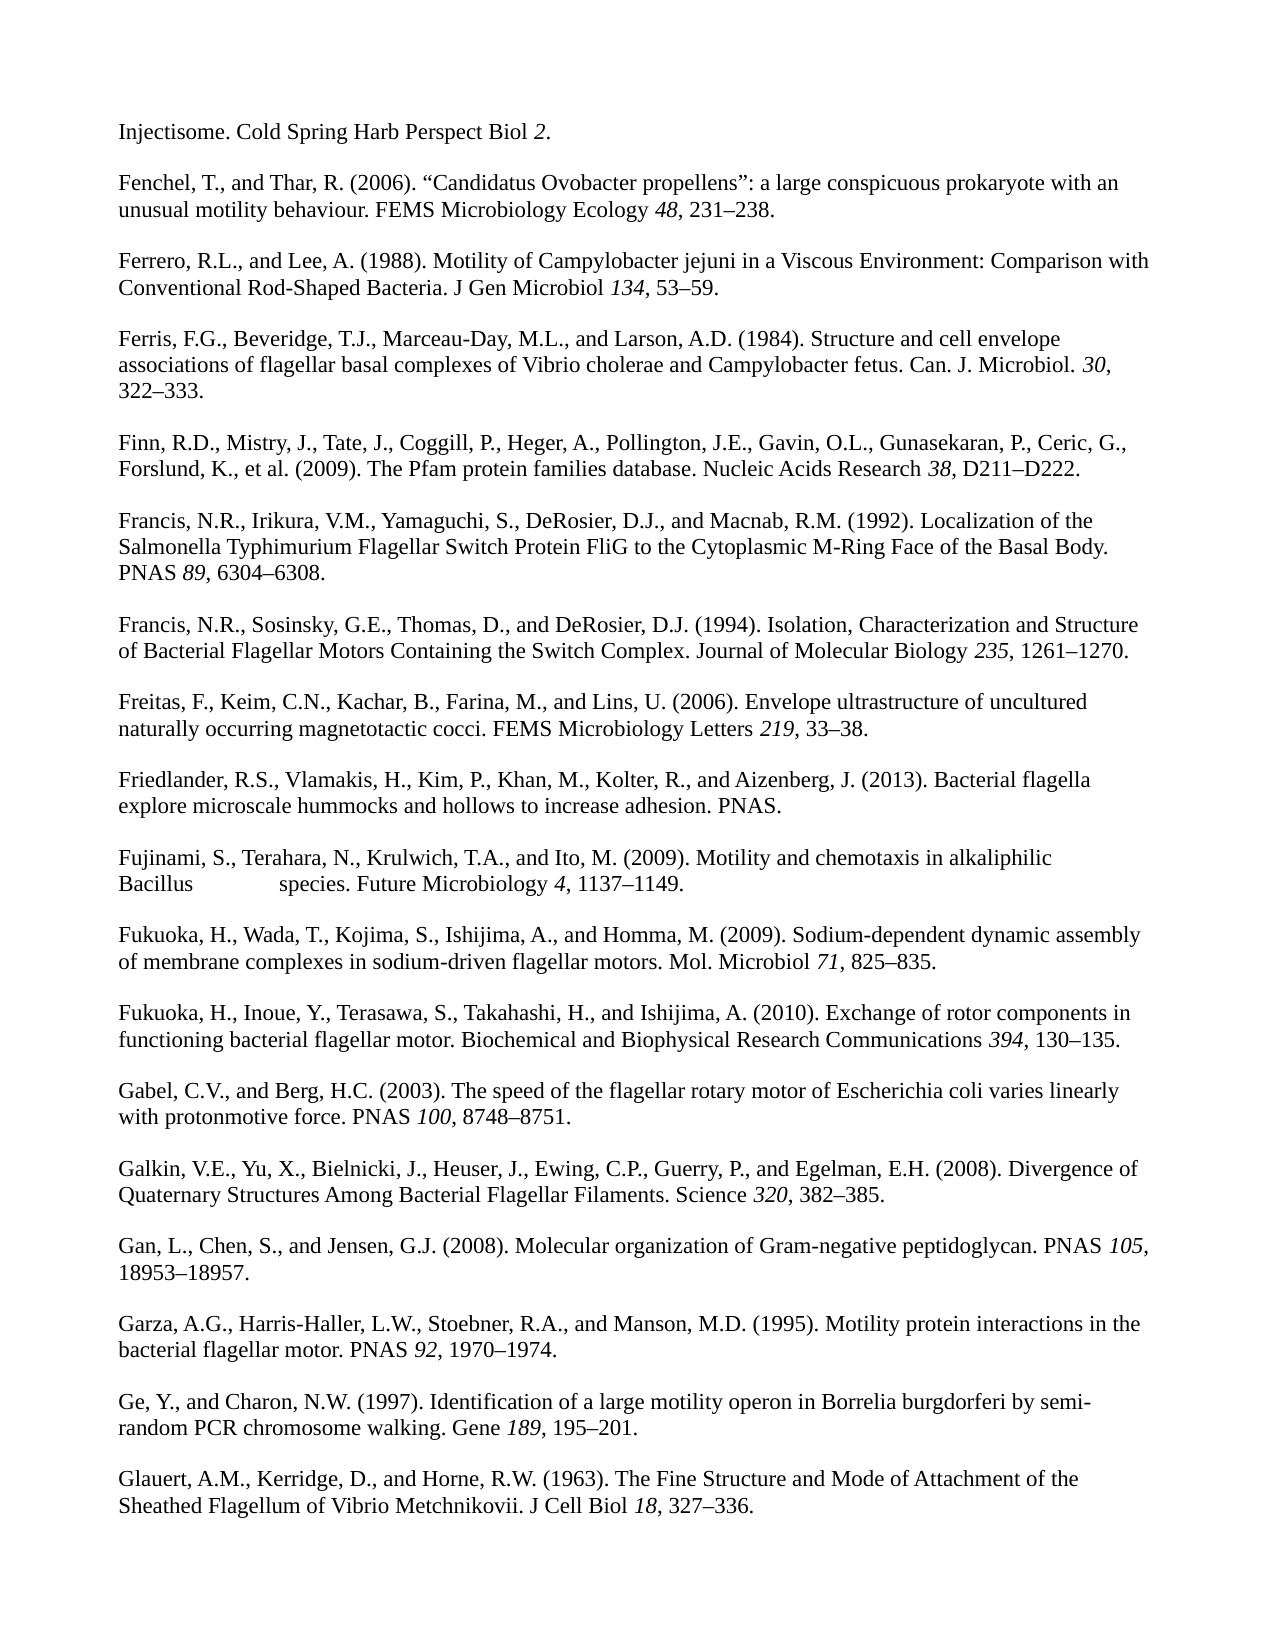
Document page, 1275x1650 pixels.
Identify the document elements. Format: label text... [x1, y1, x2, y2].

text Gabel, C.V., and Berg, H.C. (2003). The speed of the flagellar rotary motor of Escherichia coli varies linearly with protonmotive force. PNAS 100, 8748–8751. [118, 1077, 1157, 1130]
text Finn, R.D., Mistry, J., Tate, J., Coggill, P., Heger, A., Pollington, J.E., Gavin, O.L., Gunasekaran, P., Ceric, G., Forslund, K., et al. (2009). The Pfam protein families database. Nucleic Acids Research 38, D211–D222. [118, 429, 1157, 482]
text Injectisome. Cold Spring Harb Perspect Biol 2. [118, 118, 1157, 144]
text Fukuoka, H., Wada, T., Kojima, S., Ishijima, A., and Homma, M. (2009). Sodium-dependent dynamic assembly of membrane complexes in sodium-driven flagellar motors. Mol. Microbiol 71, 825–835. [118, 922, 1157, 974]
text Francis, N.R., Irikura, V.M., Yamaguchi, S., DeRosier, D.J., and Macnab, R.M. (1992). Localization of the Salmonella Typhimurium Flagellar Switch Protein FliG to the Cytoplasmic M-Ring Face of the Basal Body. PNAS 89, 6304–6308. [118, 507, 1157, 586]
text Ferris, F.G., Beveridge, T.J., Marceau-Day, M.L., and Larson, A.D. (1984). Structure and cell envelope associations of flagellar basal complexes of Vibrio cholerae and Campylobacter fetus. Can. J. Microbiol. 30, 322–333. [118, 325, 1157, 404]
text Ferrero, R.L., and Lee, A. (1988). Motility of Campylobacter jejuni in a Viscous Environment: Comparison with Conventional Rod-Shaped Bacteria. J Gen Microbiol 134, 53–59. [118, 247, 1157, 300]
text Galkin, V.E., Yu, X., Bielnicki, J., Heuser, J., Ewing, C.P., Guerry, P., and Egelman, E.H. (2008). Divergence of Quaternary Structures Among Bacterial Flagellar Filaments. Science 320, 382–385. [118, 1155, 1157, 1207]
text Fukuoka, H., Inoue, Y., Terasawa, S., Takahashi, H., and Ishijima, A. (2010). Exchange of rotor components in functioning bacterial flagellar motor. Biochemical and Biophysical Research Communications 394, 130–135. [118, 999, 1157, 1052]
text Freitas, F., Keim, C.N., Kachar, B., Farina, M., and Lins, U. (2006). Envelope ultrastructure of uncultured naturally occurring magnetotactic cocci. FEMS Microbiology Letters 219, 33–38. [118, 688, 1157, 741]
text Gan, L., Chen, S., and Jensen, G.J. (2008). Molecular organization of Gram-negative peptidoglycan. PNAS 105, 18953–18957. [118, 1232, 1157, 1285]
text Ge, Y., and Charon, N.W. (1997). Identification of a large motility operon in Borrelia burgdorferi by semi-random PCR chromosome walking. Gene 189, 195–201. [118, 1388, 1157, 1441]
text Fujinami, S., Terahara, N., Krulwich, T.A., and Ito, M. (2009). Motility and chemotaxis in alkaliphilic Bacillus species. Future Microbiology 4, 1137–1149. [118, 844, 1157, 897]
text Francis, N.R., Sosinsky, G.E., Thomas, D., and DeRosier, D.J. (1994). Isolation, Characterization and Structure of Bacterial Flagellar Motors Containing the Switch Complex. Journal of Molecular Biology 235, 1261–1270. [118, 611, 1157, 663]
text Glauert, A.M., Kerridge, D., and Horne, R.W. (1963). The Fine Structure and Mode of Attachment of the Sheathed Flagellum of Vibrio Metchnikovii. J Cell Biol 18, 327–336. [118, 1466, 1157, 1518]
text Garza, A.G., Harris-Haller, L.W., Stoebner, R.A., and Manson, M.D. (1995). Motility protein interactions in the bacterial flagellar motor. PNAS 92, 1970–1974. [118, 1310, 1157, 1363]
text Fenchel, T., and Thar, R. (2006). “Candidatus Ovobacter propellens”: a large conspicuous prokaryote with an unusual motility behaviour. FEMS Microbiology Ecology 48, 231–238. [118, 169, 1157, 222]
text Friedlander, R.S., Vlamakis, H., Kim, P., Khan, M., Kolter, R., and Aizenberg, J. (2013). Bacterial flagella explore microscale hummocks and hollows to increase adhesion. PNAS. [118, 766, 1157, 819]
